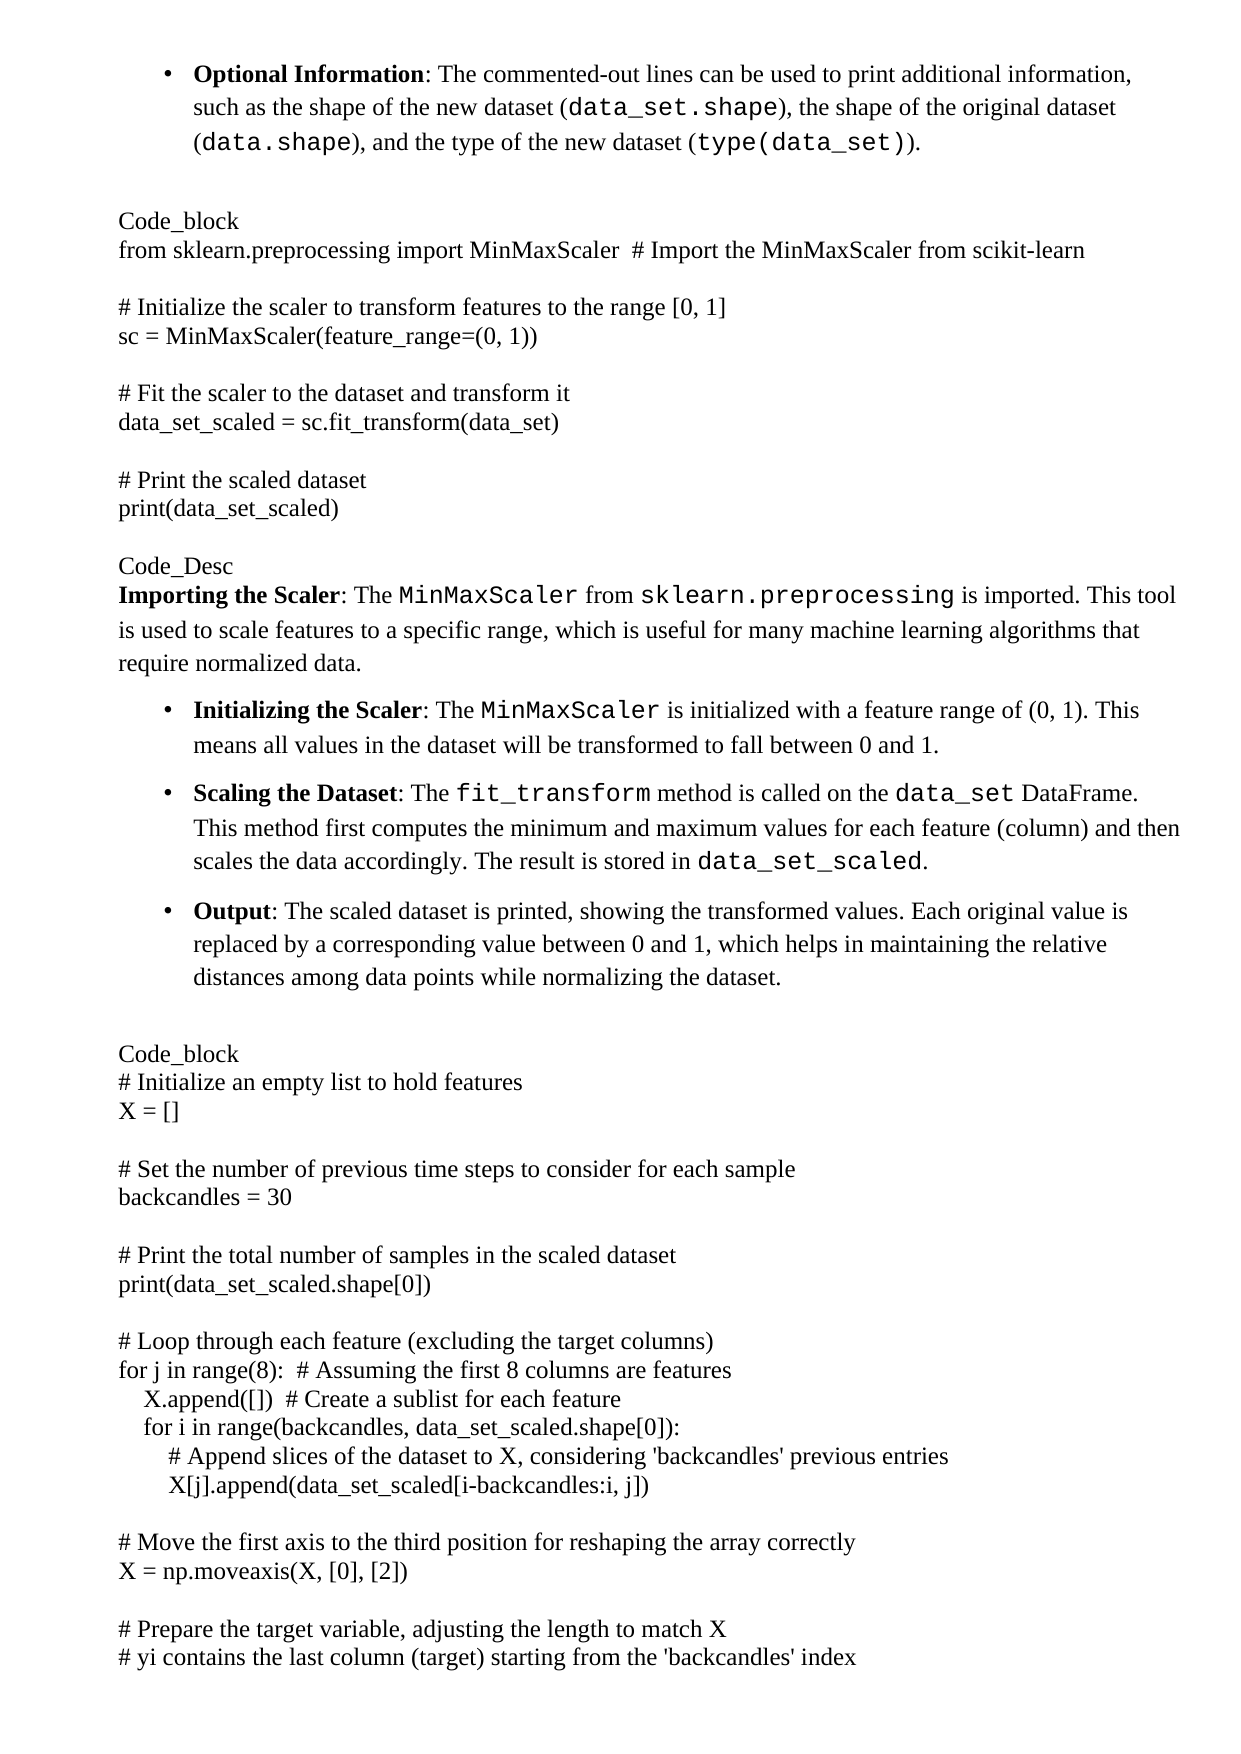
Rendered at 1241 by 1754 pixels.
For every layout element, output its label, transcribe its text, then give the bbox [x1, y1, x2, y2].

text X = [] [118, 1096, 1181, 1125]
text backcandles = 30 [118, 1182, 1181, 1211]
text print(data_set_scaled.shape[0]) [118, 1269, 1181, 1297]
text X.append([]) # Create a sublist for each feature [118, 1384, 1181, 1412]
text Importing the Scaler: The MinMaxScaler from sklearn.preprocessing is imported. This tool is used to scale features to a specific range, which is useful for many machine learning algorithms that require normalized data. [118, 580, 1181, 677]
text X = np.moveaxis(X, [0], [2]) [118, 1556, 1181, 1585]
text print(data_set_scaled) [118, 493, 1181, 522]
text # Fit the scaler to the dataset and transform it [118, 378, 1181, 407]
list Output: The scaled dataset is printed, showing the transformed values. Each original value is replaced by a corresponding value between 0 and 1, which helps in maintaining the relative distances among data points while normalizing the dataset. [164, 896, 1181, 991]
text for j in range(8): # Assuming the first 8 columns are features [118, 1355, 1181, 1384]
text Code_Desc [118, 551, 1181, 580]
text # Move the first axis to the third position for reshaping the array correctly [118, 1527, 1181, 1556]
text sc = MinMaxScaler(feature_range=(0, 1)) [118, 321, 1181, 350]
text Code_block [118, 206, 1181, 235]
list Initializing the Scaler: The MinMaxScaler is initialized with a feature range of (0, 1). This means all values in the dataset will be transformed to fall between 0 and 1. [164, 695, 1181, 759]
text data_set_scaled = sc.fit_transform(data_set) [118, 407, 1181, 436]
text # Append slices of the dataset to X, considering 'backcandles' previous entries [118, 1441, 1181, 1470]
list Scaling the Dataset: The fit_transform method is called on the data_set DataFrame. This method first computes the minimum and maximum values for each feature (column) and then scales the data accordingly. The result is stored in data_set_scaled. [164, 778, 1181, 877]
text Code_block [118, 1039, 1181, 1067]
text # Set the number of previous time steps to consider for each sample [118, 1154, 1181, 1182]
text for i in range(backcandles, data_set_scaled.shape[0]): [118, 1412, 1181, 1441]
text # yi contains the last column (target) starting from the 'backcandles' index [118, 1642, 1181, 1671]
text # Loop through each feature (excluding the target columns) [118, 1326, 1181, 1355]
text from sklearn.preprocessing import MinMaxScaler # Import the MinMaxScaler from scikit-learn [118, 235, 1181, 263]
text # Print the scaled dataset [118, 465, 1181, 493]
text # Prepare the target variable, adjusting the length to match X [118, 1614, 1181, 1642]
text # Initialize an empty list to hold features [118, 1067, 1181, 1096]
text X[j].append(data_set_scaled[i-backcandles:i, j]) [118, 1470, 1181, 1499]
list Optional Information: The commented-out lines can be used to print additional information, such as the shape of the new dataset (data_set.shape), the shape of the original dataset (data.shape), and the type of the new dataset (type(data_set)). [164, 59, 1181, 158]
text # Initialize the scaler to transform features to the range [0, 1] [118, 292, 1181, 321]
text # Print the total number of samples in the scaled dataset [118, 1240, 1181, 1269]
